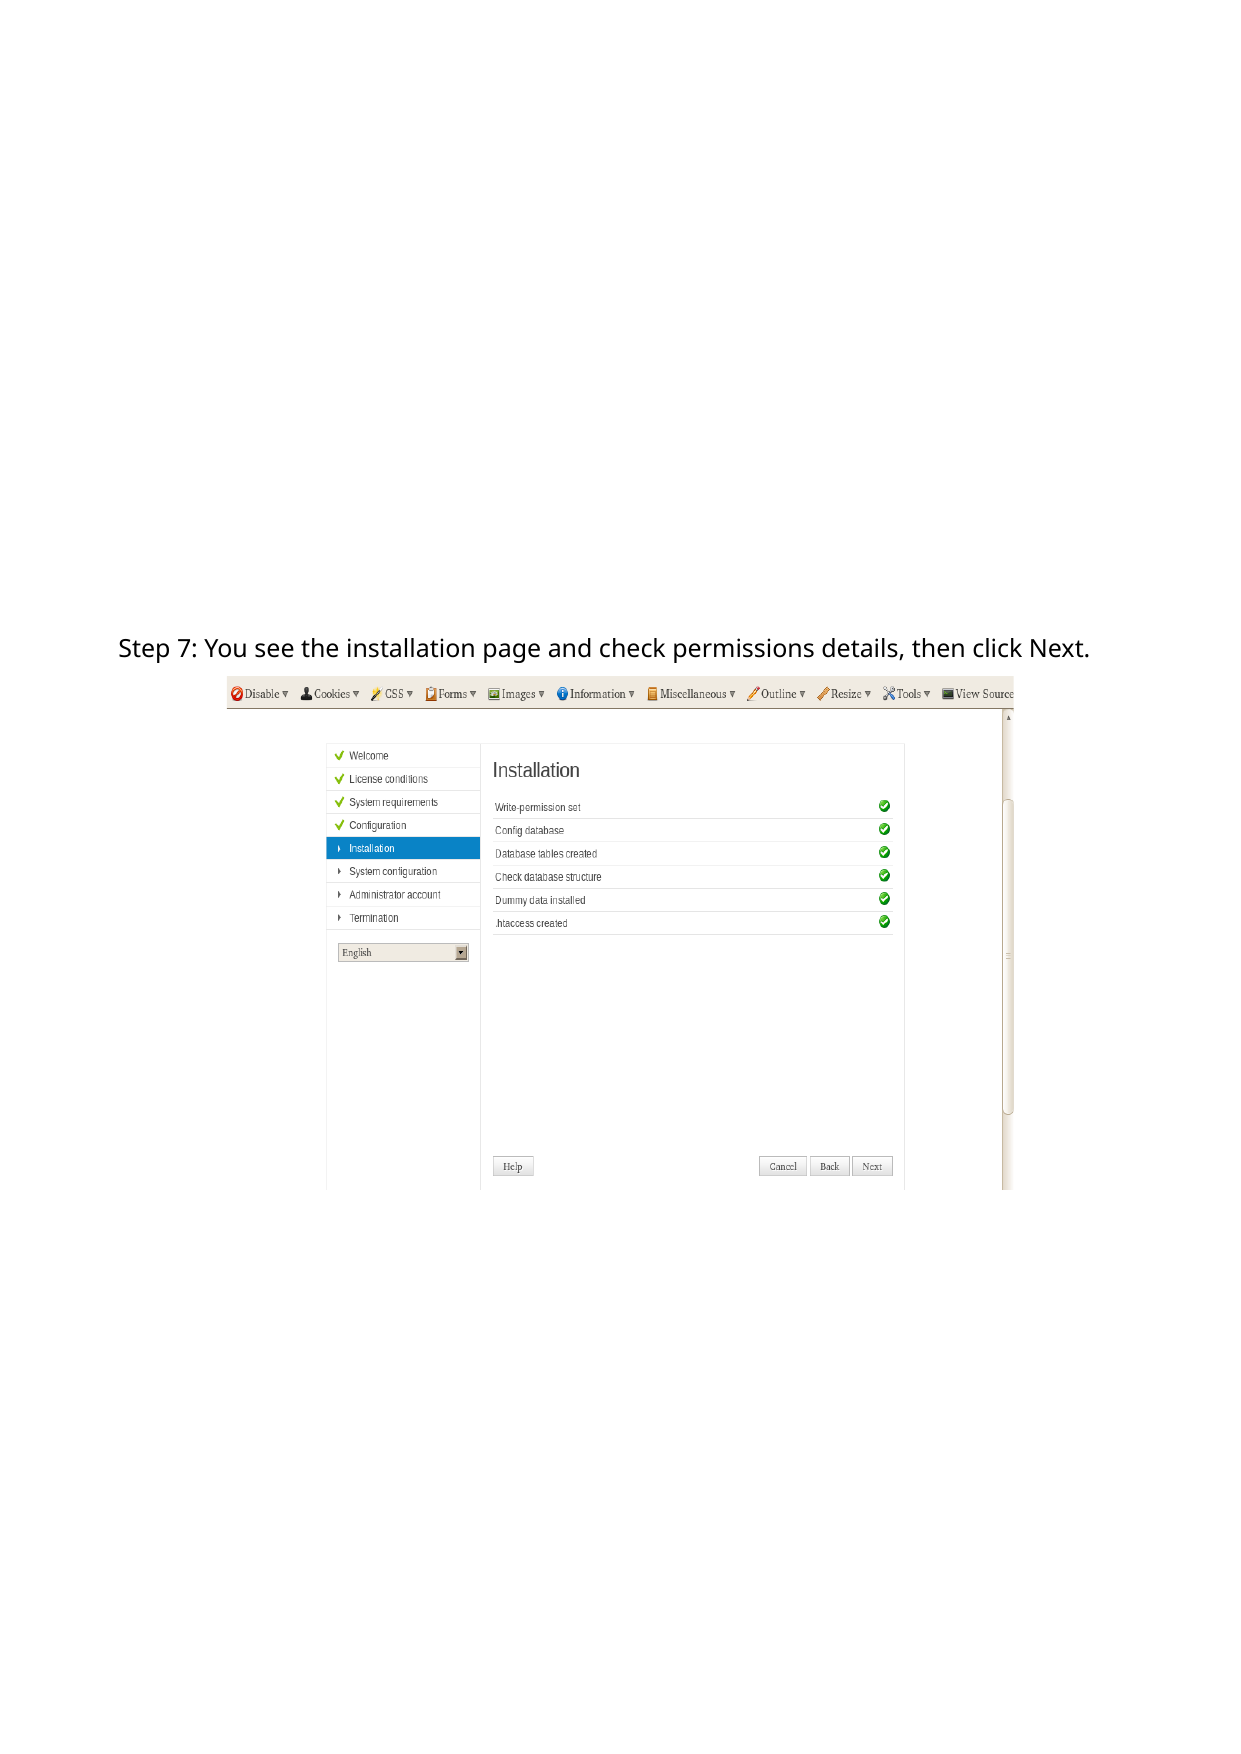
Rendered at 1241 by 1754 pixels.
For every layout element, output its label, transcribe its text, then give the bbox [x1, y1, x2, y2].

picture [226, 676, 1014, 1190]
text Step 7: You see the installation page and check permissions details, then click Next. [118, 630, 1122, 664]
